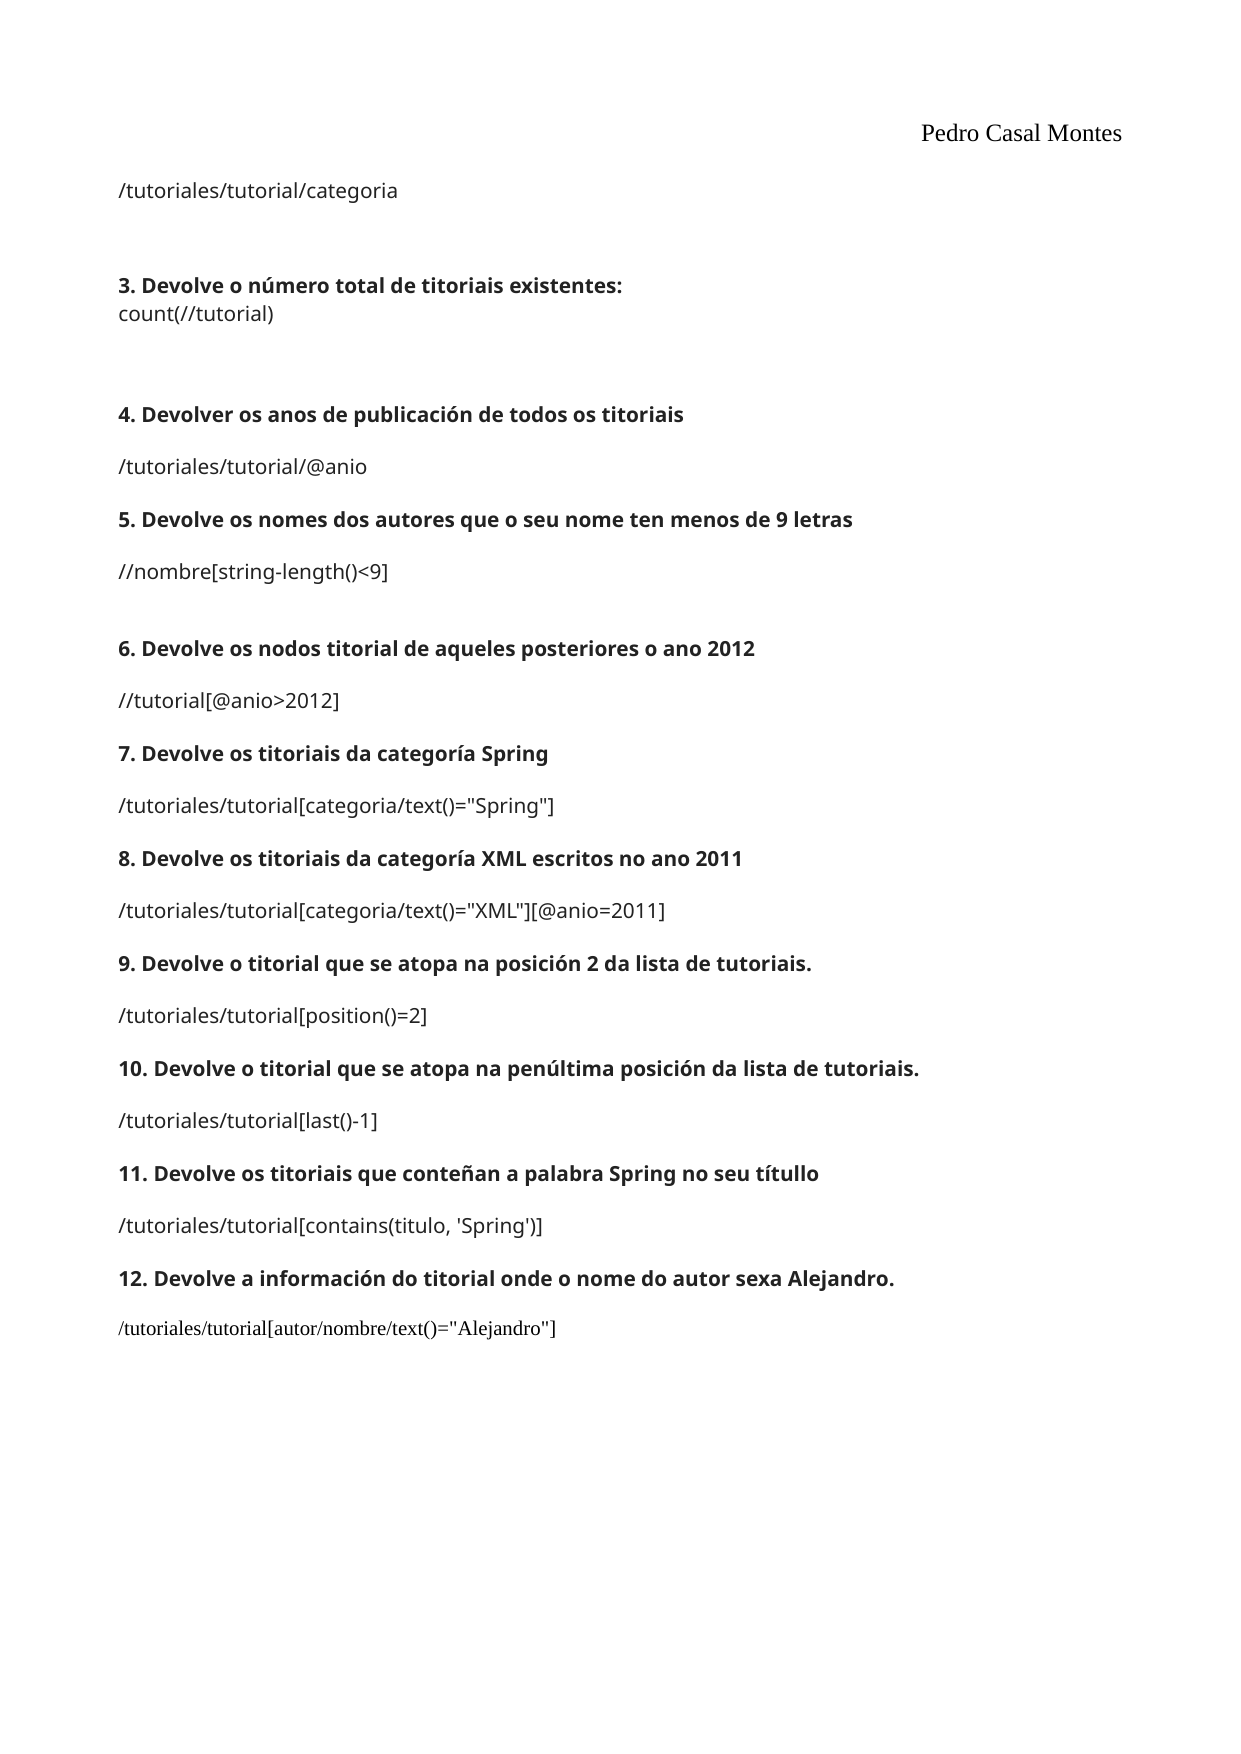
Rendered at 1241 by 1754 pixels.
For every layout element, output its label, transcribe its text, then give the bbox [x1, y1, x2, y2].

text //nombre[string-length()<9] [118, 557, 1122, 586]
text 9. Devolve o titorial que se atopa na posición 2 da lista de tutoriais. [118, 949, 1122, 977]
text /tutoriales/tutorial[categoria/text()="XML"][@anio=2011] [118, 896, 1122, 925]
text /tutoriales/tutorial/@anio [118, 452, 1122, 481]
text 5. Devolve os nomes dos autores que o seu nome ten menos de 9 letras [118, 505, 1122, 533]
text /tutoriales/tutorial[categoria/text()="Spring"] [118, 791, 1122, 820]
text /tutoriales/tutorial[autor/nombre/text()="Alejandro"] [118, 1316, 1122, 1340]
text 12. Devolve a información do titorial onde o nome do autor sexa Alejandro. [118, 1264, 1122, 1292]
text 7. Devolve os titoriais da categoría Spring [118, 739, 1122, 767]
text 6. Devolve os nodos titorial de aqueles posteriores o ano 2012 [118, 634, 1122, 662]
text /tutoriales/tutorial[position()=2] [118, 1001, 1122, 1030]
text 11. Devolve os titoriais que conteñan a palabra Spring no seu títullo [118, 1159, 1122, 1187]
text //tutorial[@anio>2012] [118, 686, 1122, 715]
text /tutoriales/tutorial[last()-1] [118, 1106, 1122, 1135]
text 4. Devolver os anos de publicación de todos os titoriais [118, 400, 1122, 428]
text 8. Devolve os titoriais da categoría XML escritos no ano 2011 [118, 844, 1122, 872]
text /tutoriales/tutorial/categoria [118, 176, 1122, 205]
text 3. Devolve o número total de titoriais existentes: [118, 271, 1122, 299]
text count(//tutorial) [118, 299, 1122, 328]
text 10. Devolve o titorial que se atopa na penúltima posición da lista de tutoriais. [118, 1054, 1122, 1082]
text /tutoriales/tutorial[contains(titulo, 'Spring')] [118, 1211, 1122, 1240]
